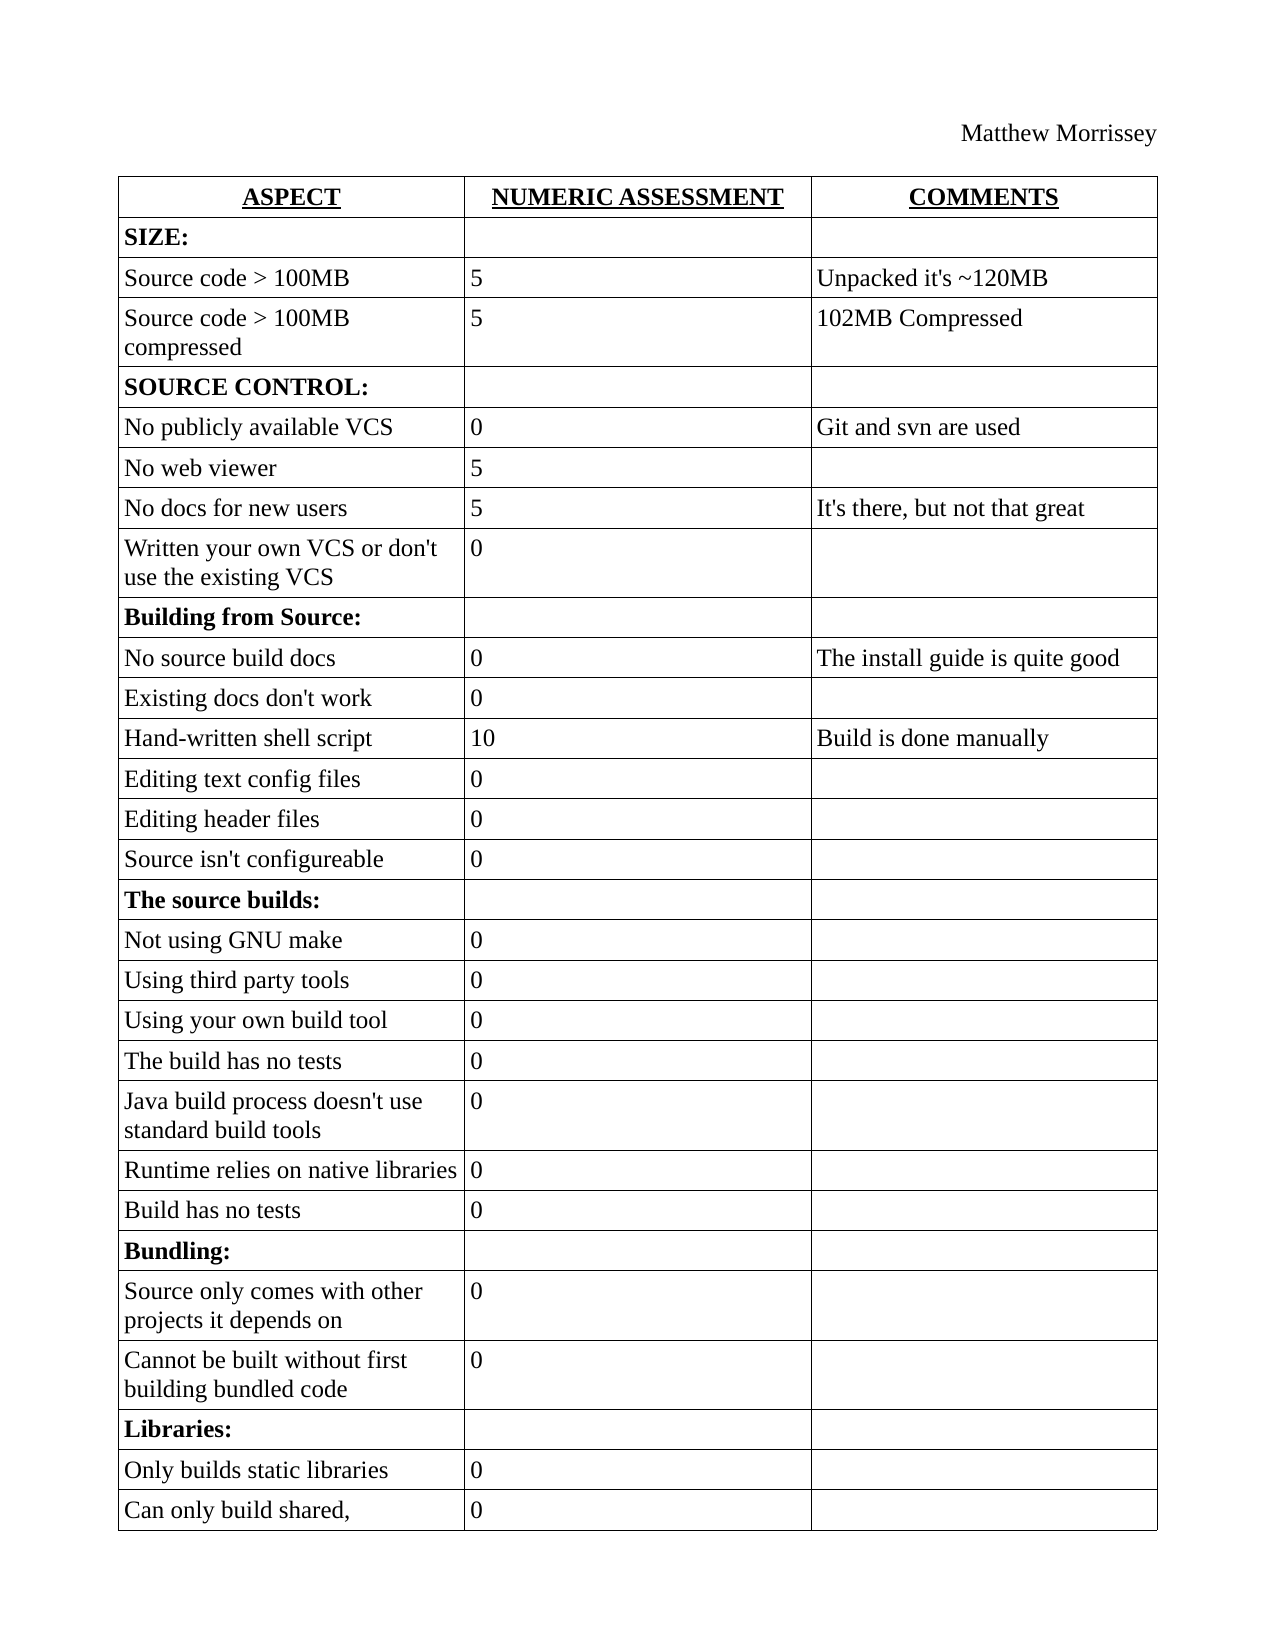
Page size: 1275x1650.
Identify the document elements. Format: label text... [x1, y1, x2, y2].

table_cell [465, 1231, 811, 1270]
table_cell Editing text config files [119, 759, 464, 798]
table_cell [812, 1231, 1157, 1270]
table_cell [812, 1041, 1157, 1080]
table_cell 0 [465, 759, 811, 798]
table_cell 0 [465, 1041, 811, 1080]
table_cell [812, 678, 1157, 718]
table_cell Build has no tests [119, 1191, 464, 1230]
table_cell 5 [465, 298, 811, 366]
table_cell 0 [465, 408, 811, 447]
table_cell Git and svn are used [812, 408, 1157, 447]
table_cell [812, 1271, 1157, 1339]
table_cell No source build docs [119, 638, 464, 677]
table_cell Source only comes with other projects it depends on [119, 1271, 464, 1339]
table_cell [812, 759, 1157, 798]
table_cell 0 [465, 1191, 811, 1230]
table_cell [812, 367, 1157, 407]
table_cell Can only build shared, [119, 1490, 464, 1529]
table_cell 0 [465, 638, 811, 677]
table_cell 102MB Compressed [812, 298, 1157, 366]
table_cell Source code > 100MB [119, 258, 464, 297]
table_cell Unpacked it's ~120MB [812, 258, 1157, 297]
table_cell Bundling: [119, 1231, 464, 1270]
table_cell Existing docs don't work [119, 678, 464, 718]
table_cell [812, 1081, 1157, 1149]
table_cell [465, 218, 811, 257]
table_cell [812, 598, 1157, 637]
table_cell Build is done manually [812, 719, 1157, 758]
table_cell Using third party tools [119, 961, 464, 1000]
table_cell No publicly available VCS [119, 408, 464, 447]
table_cell Using your own build tool [119, 1001, 464, 1040]
table_cell 0 [465, 678, 811, 718]
table_cell [812, 529, 1157, 597]
table_cell No web viewer [119, 448, 464, 487]
table_cell 0 [465, 1081, 811, 1149]
table_cell The install guide is quite good [812, 638, 1157, 677]
table_cell 0 [465, 1271, 811, 1339]
table_cell Editing header files [119, 799, 464, 838]
table_cell Java build process doesn't use standard build tools [119, 1081, 464, 1149]
table_cell 0 [465, 1450, 811, 1489]
table_cell 10 [465, 719, 811, 758]
table_cell [812, 1001, 1157, 1040]
table_cell 5 [465, 488, 811, 528]
table_cell SIZE: [119, 218, 464, 257]
table_cell [812, 840, 1157, 879]
table_cell [812, 920, 1157, 959]
table_cell [812, 1410, 1157, 1449]
table_cell [812, 448, 1157, 487]
table_cell [812, 1191, 1157, 1230]
table_cell 0 [465, 840, 811, 879]
table_cell [812, 880, 1157, 919]
table_cell 0 [465, 1341, 811, 1408]
table_cell 0 [465, 799, 811, 838]
table_cell Libraries: [119, 1410, 464, 1449]
table_header ASPECT [119, 177, 464, 217]
table_cell 0 [465, 1001, 811, 1040]
table_cell Written your own VCS or don't use the existing VCS [119, 529, 464, 597]
table_cell The source builds: [119, 880, 464, 919]
table_cell It's there, but not that great [812, 488, 1157, 528]
table_cell Source code > 100MB compressed [119, 298, 464, 366]
table_cell 5 [465, 448, 811, 487]
table_cell Not using GNU make [119, 920, 464, 959]
table_header COMMENTS [812, 177, 1157, 217]
table_cell SOURCE CONTROL: [119, 367, 464, 407]
table_cell 0 [465, 961, 811, 1000]
table_cell 0 [465, 920, 811, 959]
table_cell [812, 1490, 1157, 1529]
table_cell [812, 799, 1157, 838]
table_cell 5 [465, 258, 811, 297]
table_cell Building from Source: [119, 598, 464, 637]
table_cell [812, 1341, 1157, 1408]
table_cell [465, 367, 811, 407]
table_cell [465, 598, 811, 637]
table_cell Cannot be built without first building bundled code [119, 1341, 464, 1408]
table_cell [812, 961, 1157, 1000]
table_cell Only builds static libraries [119, 1450, 464, 1489]
table_cell [812, 218, 1157, 257]
table_cell Source isn't configureable [119, 840, 464, 879]
table_cell [812, 1151, 1157, 1190]
table_cell 0 [465, 1490, 811, 1529]
table_cell Runtime relies on native libraries [119, 1151, 464, 1190]
table_cell [465, 880, 811, 919]
table_header NUMERIC ASSESSMENT [465, 177, 811, 217]
table_cell No docs for new users [119, 488, 464, 528]
table_cell Hand-written shell script [119, 719, 464, 758]
table_cell The build has no tests [119, 1041, 464, 1080]
table_cell 0 [465, 1151, 811, 1190]
table_cell [465, 1410, 811, 1449]
table_cell 0 [465, 529, 811, 597]
table_cell [812, 1450, 1157, 1489]
